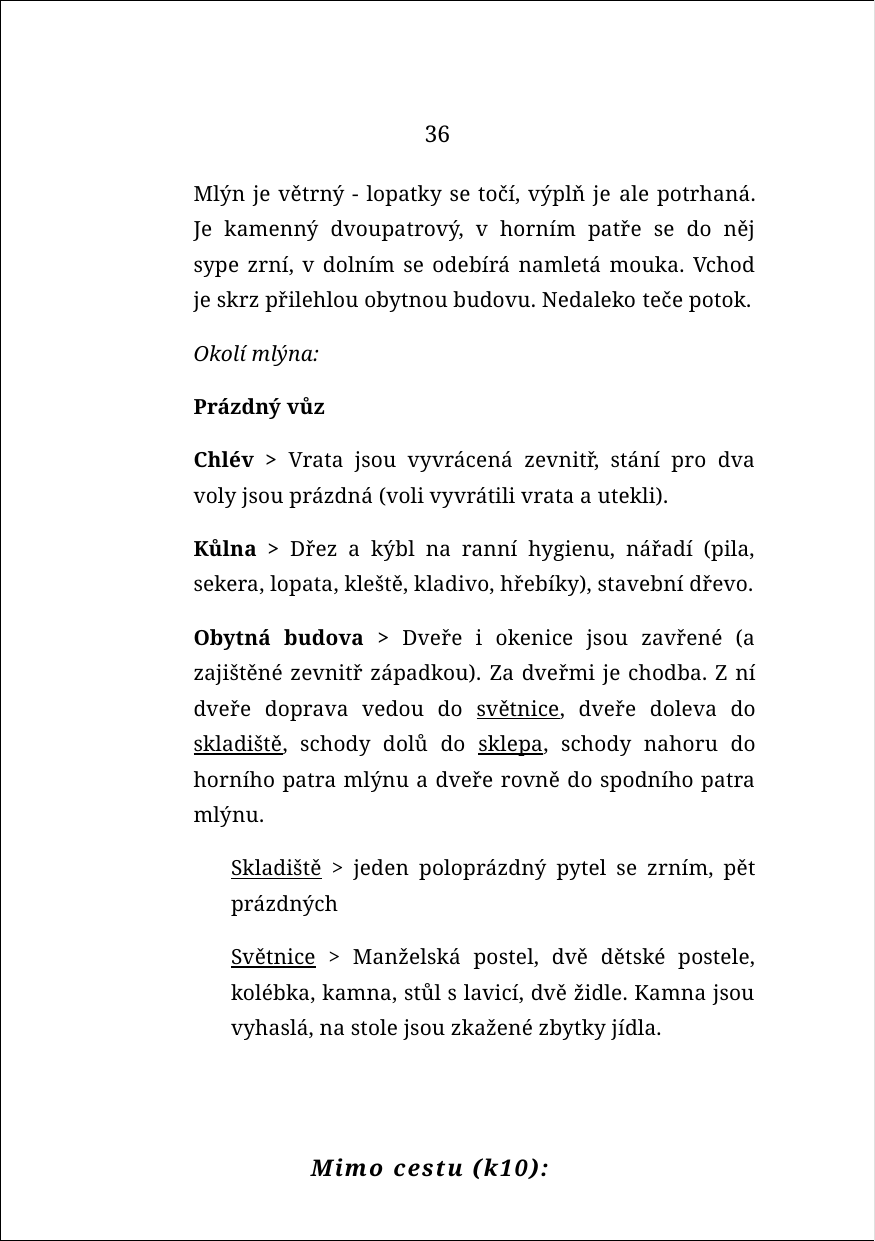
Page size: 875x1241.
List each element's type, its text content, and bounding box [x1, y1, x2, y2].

list Obytná budova > Dveře i okenice jsou zavřené (a zajištěné zevnitř západkou). Za dveřmi je chodba. Z ní dveře doprava vedou do světnice, dveře doleva do skladiště, schody dolů do sklepa, schody nahoru do horního patra mlýnu a dveře rovně do spodního patra mlýnu. [156, 623, 756, 829]
list Prázdný vůz [156, 392, 756, 420]
list Skladiště > jeden poloprázdný pytel se zrním, pět prázdných [193, 853, 756, 917]
list Světnice > Manželská postel, dvě dětské postele, kolébka, kamna, stůl s lavicí, dvě židle. Kamna jsou vyhaslá, na stole jsou zkažené zbytky jídla. [193, 942, 756, 1042]
list Okolí mlýna: [156, 339, 756, 367]
list Mlýn je větrný - lopatky se točí, výplň je ale potrhaná. Je kamenný dvoupatrový, v horním patře se do něj sype zrní, v dolním se odebírá namletá mouka. Vchod je skrz přilehlou obytnou budovu. Nedaleko teče potok. [156, 179, 756, 314]
list Chlév > Vrata jsou vyvrácená zevnitř, stání pro dva voly jsou prázdná (voli vyvrátili vrata a utekli). [156, 445, 756, 509]
list Kůlna > Dřez a kýbl na ranní hygienu, nářadí (pila, sekera, lopata, kleště, kladivo, hřebíky), stavební dřevo. [156, 534, 756, 598]
